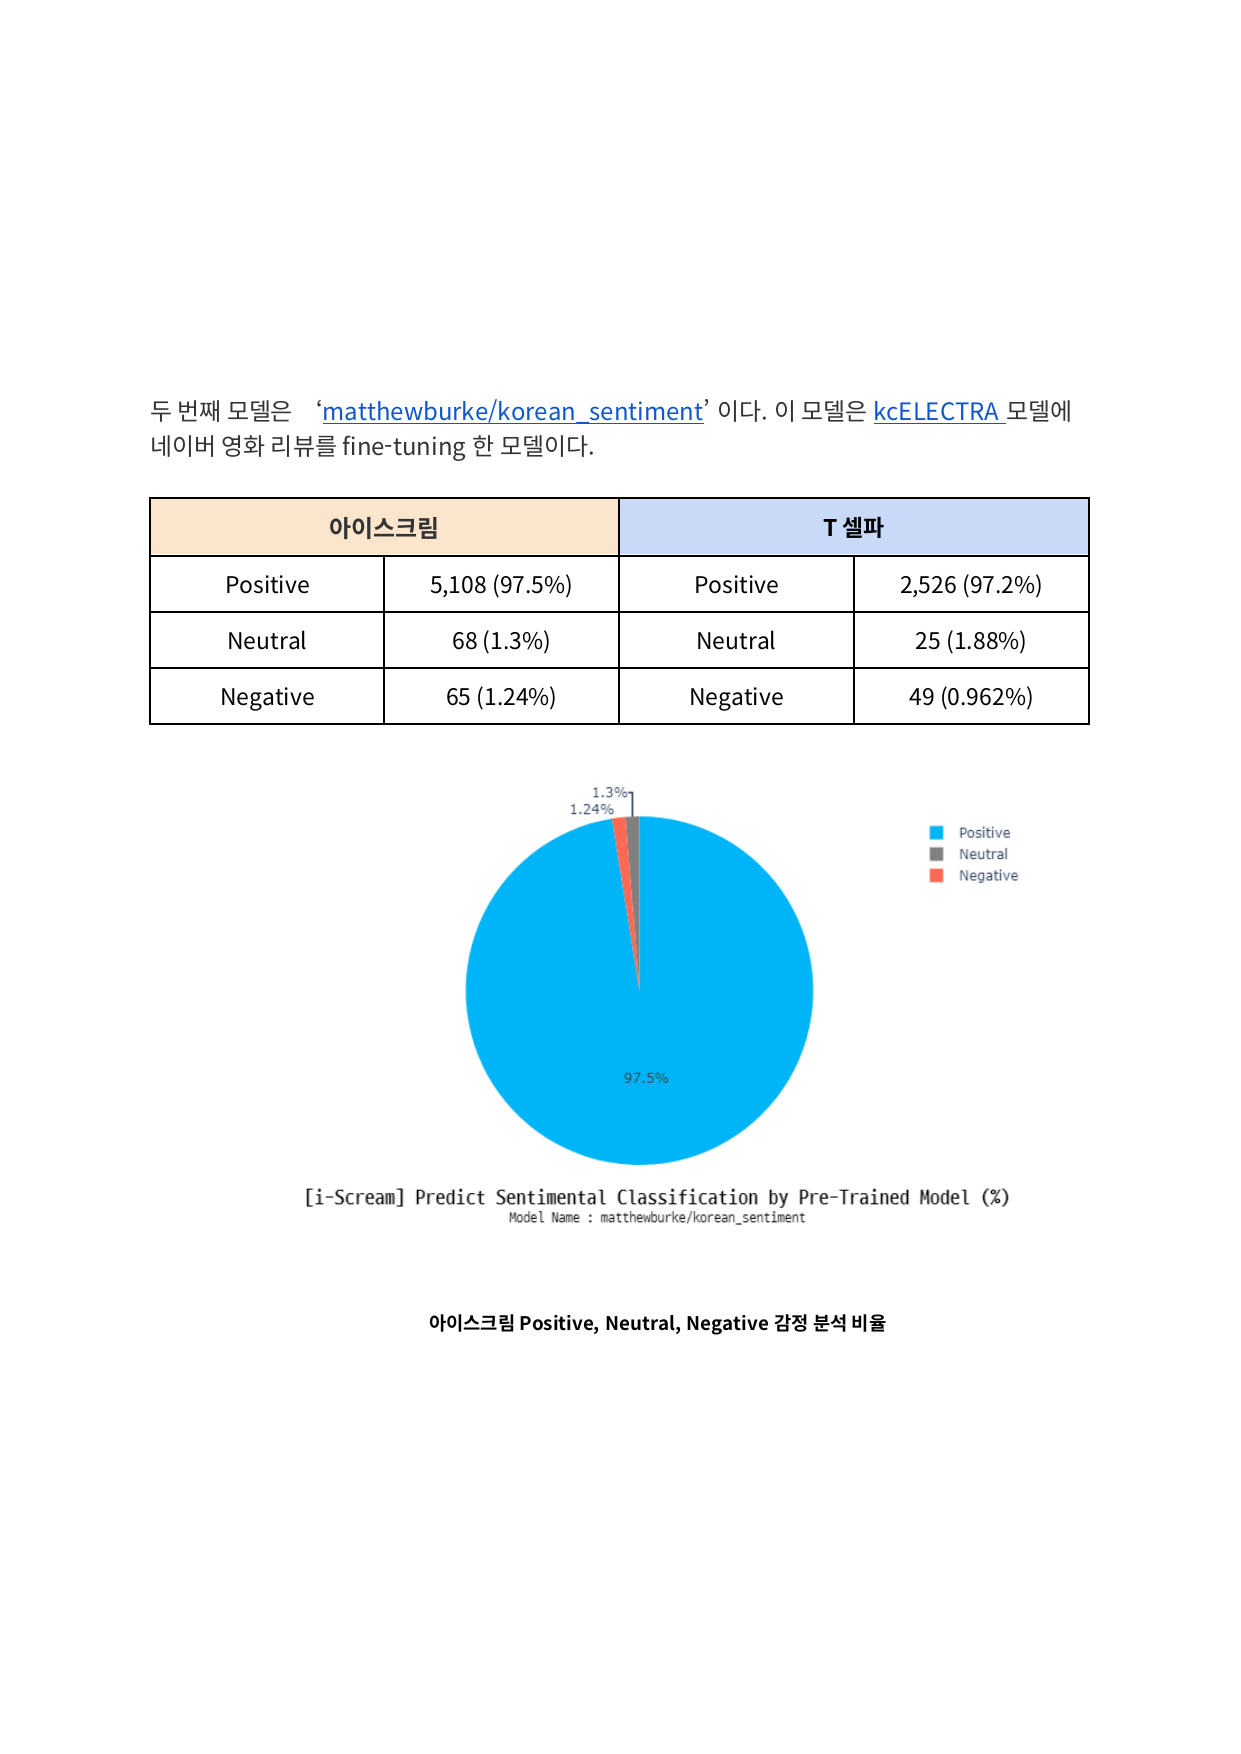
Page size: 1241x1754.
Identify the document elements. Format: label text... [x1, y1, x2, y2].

picture [278, 750, 1037, 1233]
table_cell 49 (0.962%) [855, 669, 1088, 723]
table_cell 25 (1.88%) [855, 613, 1088, 667]
table_cell 2,526 (97.2%) [855, 557, 1088, 611]
text 아이스크림 Positive, Neutral, Negative 감정 분석 비율 [225, 1308, 1090, 1336]
table_cell Positive [620, 557, 853, 611]
table_header T셀파 [620, 499, 1088, 554]
text 두 번째 모델은 ‘matthewburke/korean_sentiment’ 이다. 이 모델은 kcELECTRA 모델에 네이버 영화 리뷰를 fine-tuning 한 모델이다. [150, 393, 1090, 462]
table_cell Positive [151, 557, 383, 611]
table_cell Negative [620, 669, 853, 723]
table_header 아이스크림 [151, 499, 618, 554]
table_cell 68 (1.3%) [385, 613, 618, 667]
table_cell Negative [151, 669, 383, 723]
table_cell Neutral [620, 613, 853, 667]
table_cell 65 (1.24%) [385, 669, 618, 723]
table_cell Neutral [151, 613, 383, 667]
table_cell 5,108 (97.5%) [385, 557, 618, 611]
